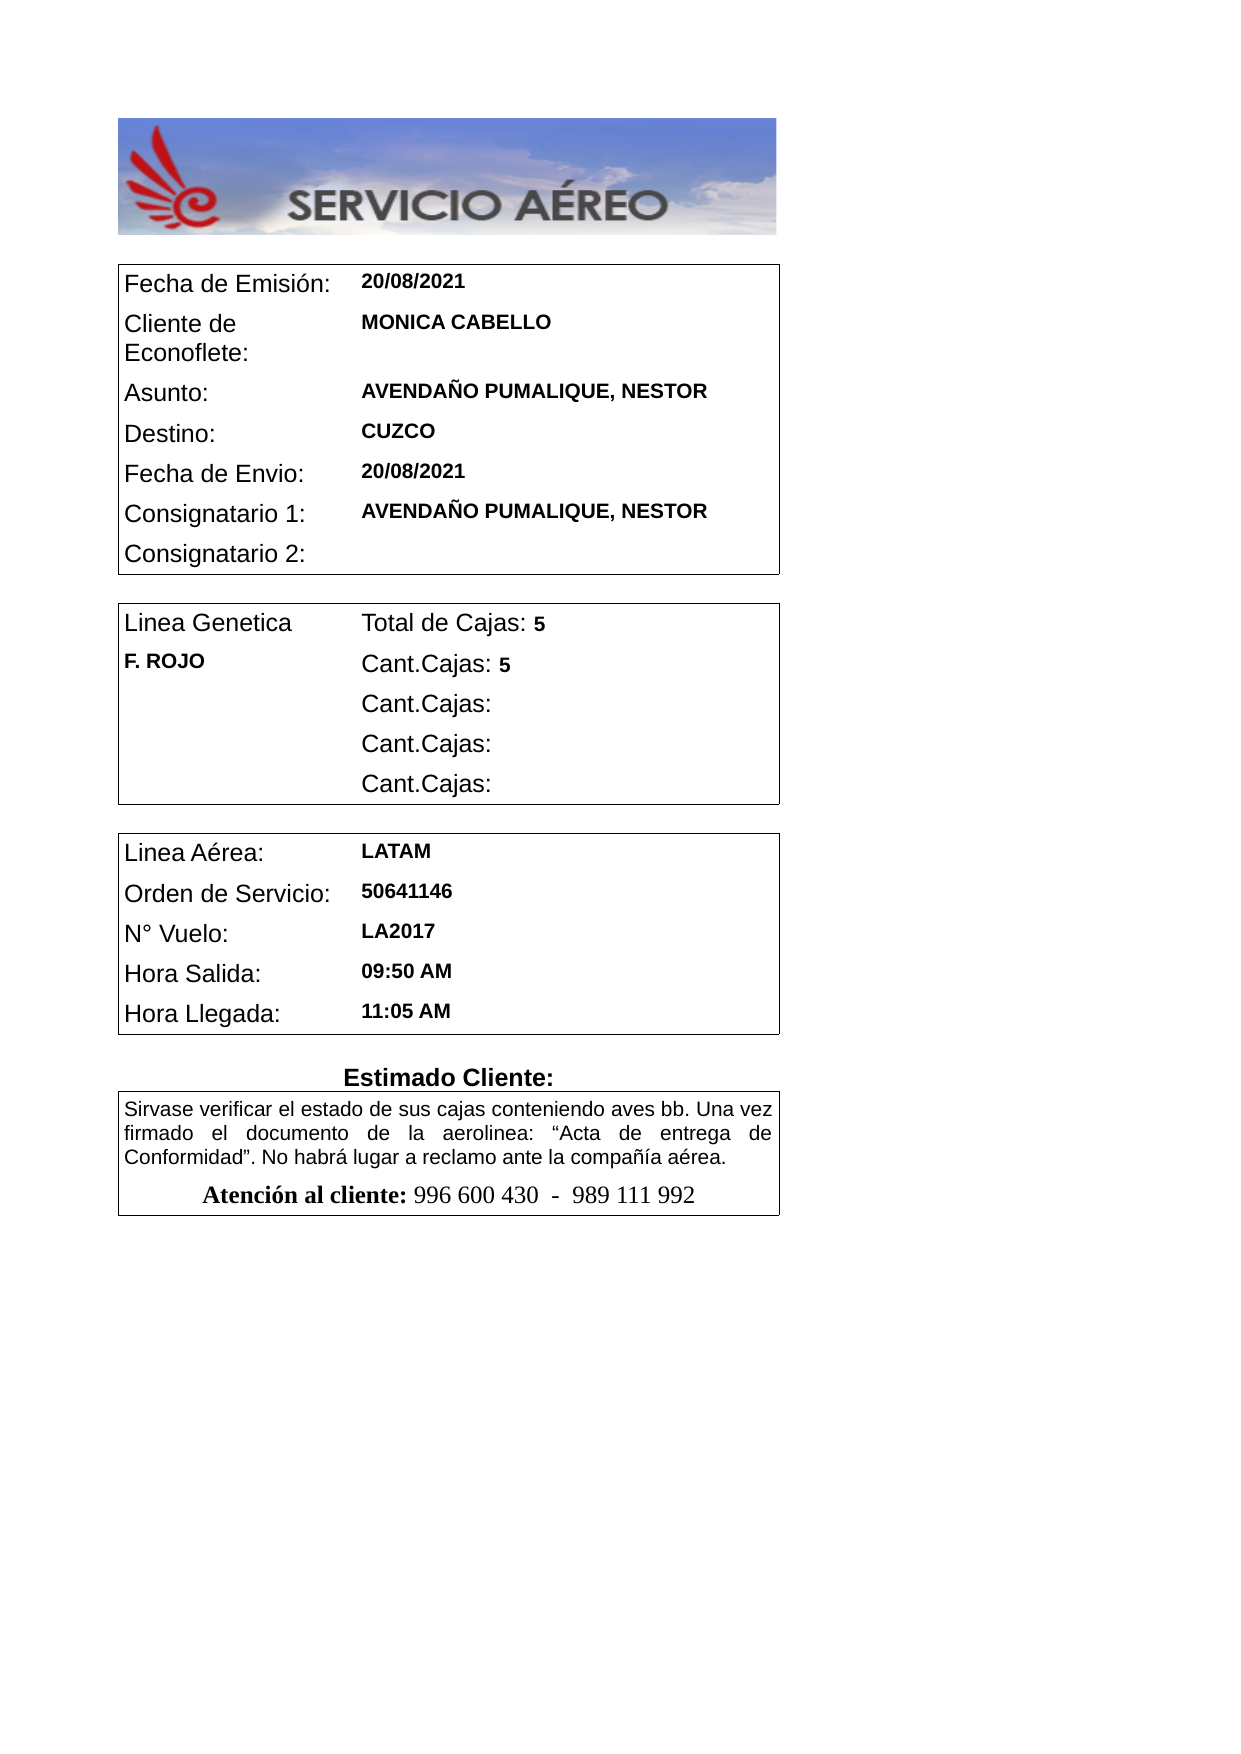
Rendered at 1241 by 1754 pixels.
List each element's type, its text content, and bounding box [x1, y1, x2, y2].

picture [118, 118, 777, 235]
table_cell Hora Salida: [119, 953, 356, 993]
table_cell [119, 683, 356, 723]
table_cell Total de Cajas: 5 [356, 604, 779, 643]
table_cell AVENDAÑO PUMALIQUE, NESTOR [356, 373, 779, 413]
table_cell LATAM [356, 834, 779, 873]
table_cell [356, 575, 779, 603]
table_cell [356, 534, 779, 574]
table_cell Linea Aérea: [119, 834, 356, 873]
table_cell Consignatario 1: [119, 493, 356, 533]
table_cell Asunto: [119, 373, 356, 413]
table_cell Linea Genetica [119, 604, 356, 643]
table_cell [119, 764, 356, 804]
table_cell CUZCO [356, 413, 779, 453]
table_cell [118, 805, 356, 833]
table_cell [356, 805, 779, 833]
table_cell 11:05 AM [356, 994, 779, 1034]
table_header Fecha de Emisión: [119, 265, 356, 304]
table_cell F. ROJO [119, 643, 356, 683]
table_cell MONICA CABELLO [356, 304, 779, 373]
table_cell Orden de Servicio: [119, 873, 356, 913]
table_cell Cant.Cajas: [356, 683, 779, 723]
table_cell Atención al cliente: 996 600 430 - 989 111 992 [119, 1175, 779, 1215]
table_cell [119, 723, 356, 763]
table_cell Consignatario 2: [119, 534, 356, 574]
table_cell Estimado Cliente: [118, 1035, 779, 1091]
table_cell Cant.Cajas: [356, 723, 779, 763]
table_header 20/08/2021 [356, 265, 779, 304]
table_cell Sirvase verificar el estado de sus cajas conteniendo aves bb. Una vez firmado el documento de la aerolinea: “Acta de entrega de Conformidad”. No habrá lugar a reclamo ante la compañía aérea. [119, 1092, 779, 1175]
table_cell Cant.Cajas: [356, 764, 779, 804]
table_cell AVENDAÑO PUMALIQUE, NESTOR [356, 493, 779, 533]
table_cell Fecha de Envio: [119, 453, 356, 493]
table_cell Cant.Cajas: 5 [356, 643, 779, 683]
table_cell LA2017 [356, 913, 779, 953]
table_cell Cliente de Econoflete: [119, 304, 356, 373]
table_cell [118, 575, 356, 603]
table_cell 50641146 [356, 873, 779, 913]
table_cell 20/08/2021 [356, 453, 779, 493]
table_cell N° Vuelo: [119, 913, 356, 953]
table_cell 09:50 AM [356, 953, 779, 993]
table_cell Hora Llegada: [119, 994, 356, 1034]
table_cell Destino: [119, 413, 356, 453]
